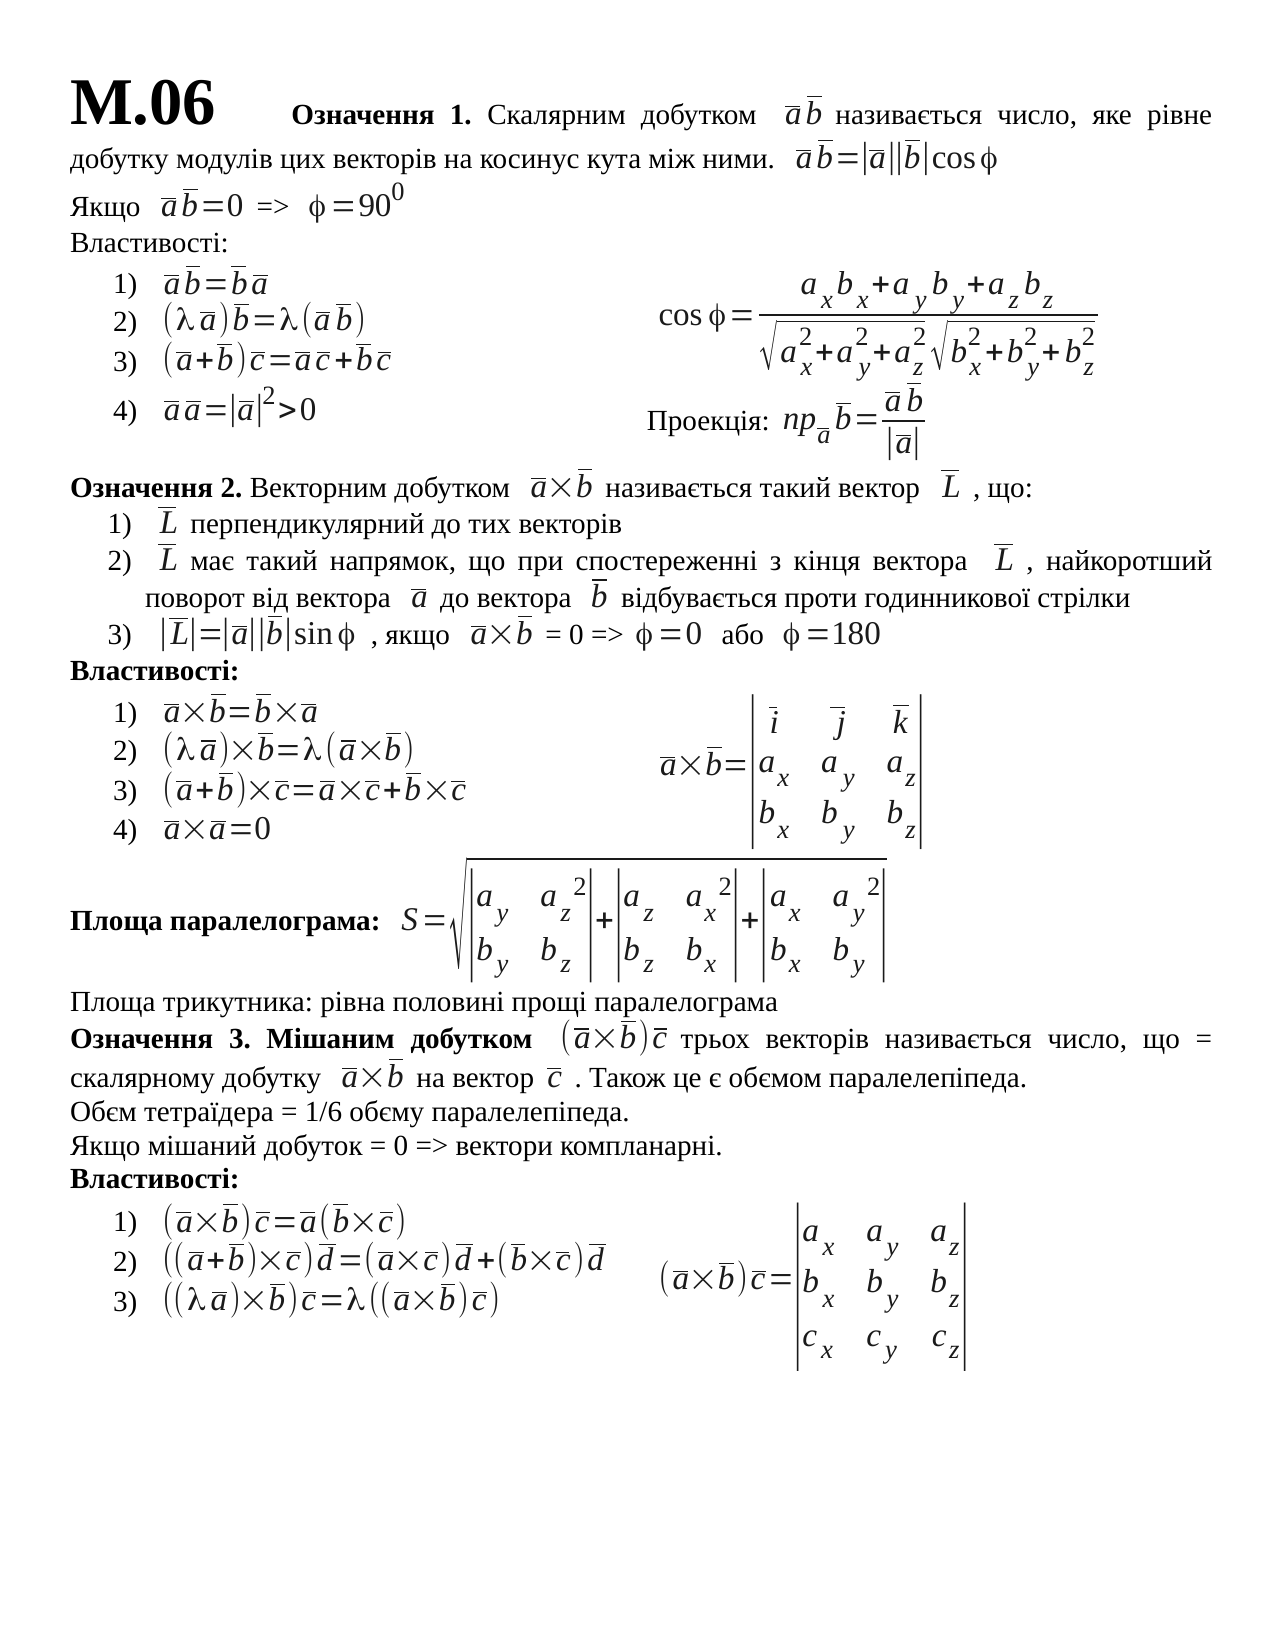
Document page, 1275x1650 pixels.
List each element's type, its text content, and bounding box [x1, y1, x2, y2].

text Якщо => [70, 177, 1212, 225]
text Властивості: [70, 1161, 1212, 1195]
table_header [70, 687, 641, 857]
table_header [641, 1195, 1212, 1378]
list має такий напрямок, що при спостереженні з кінця вектора , найкоротший поворот від вектора до вектора відбувається проти годинникової стрілки [107, 541, 1212, 615]
text Площа паралелограма: [70, 857, 1212, 984]
text Площа трикутника: рівна половині прощі паралелограма [70, 984, 1212, 1017]
table_header [70, 259, 641, 467]
text Означення 2. Векторним добутком називається такий вектор , що: [70, 467, 1212, 504]
table_header [641, 687, 1212, 857]
text Властивості: [70, 653, 1212, 687]
table_header Проекція: [641, 259, 1212, 467]
text Означення 3. Мішаним добутком трьох векторів називається число, що = скалярному добутку на вектор. Також це є обємом паралелепіпеда. [70, 1017, 1212, 1094]
text Якщо мішаний добуток = 0 => вектори компланарні. [70, 1128, 1212, 1161]
list , якщо = 0 => або [107, 615, 1212, 653]
text M.06 Означення 1. Скалярним добутком називається число, яке рівне добутку модулів цих векторів на косинус кута між ними. [70, 62, 1212, 177]
text Властивості: [70, 225, 1212, 258]
text Обєм тетраїдера = 1/6 обєму паралелепіпеда. [70, 1094, 1212, 1128]
table_header [70, 1195, 641, 1378]
list перпендикулярний до тих векторів [107, 504, 1212, 541]
